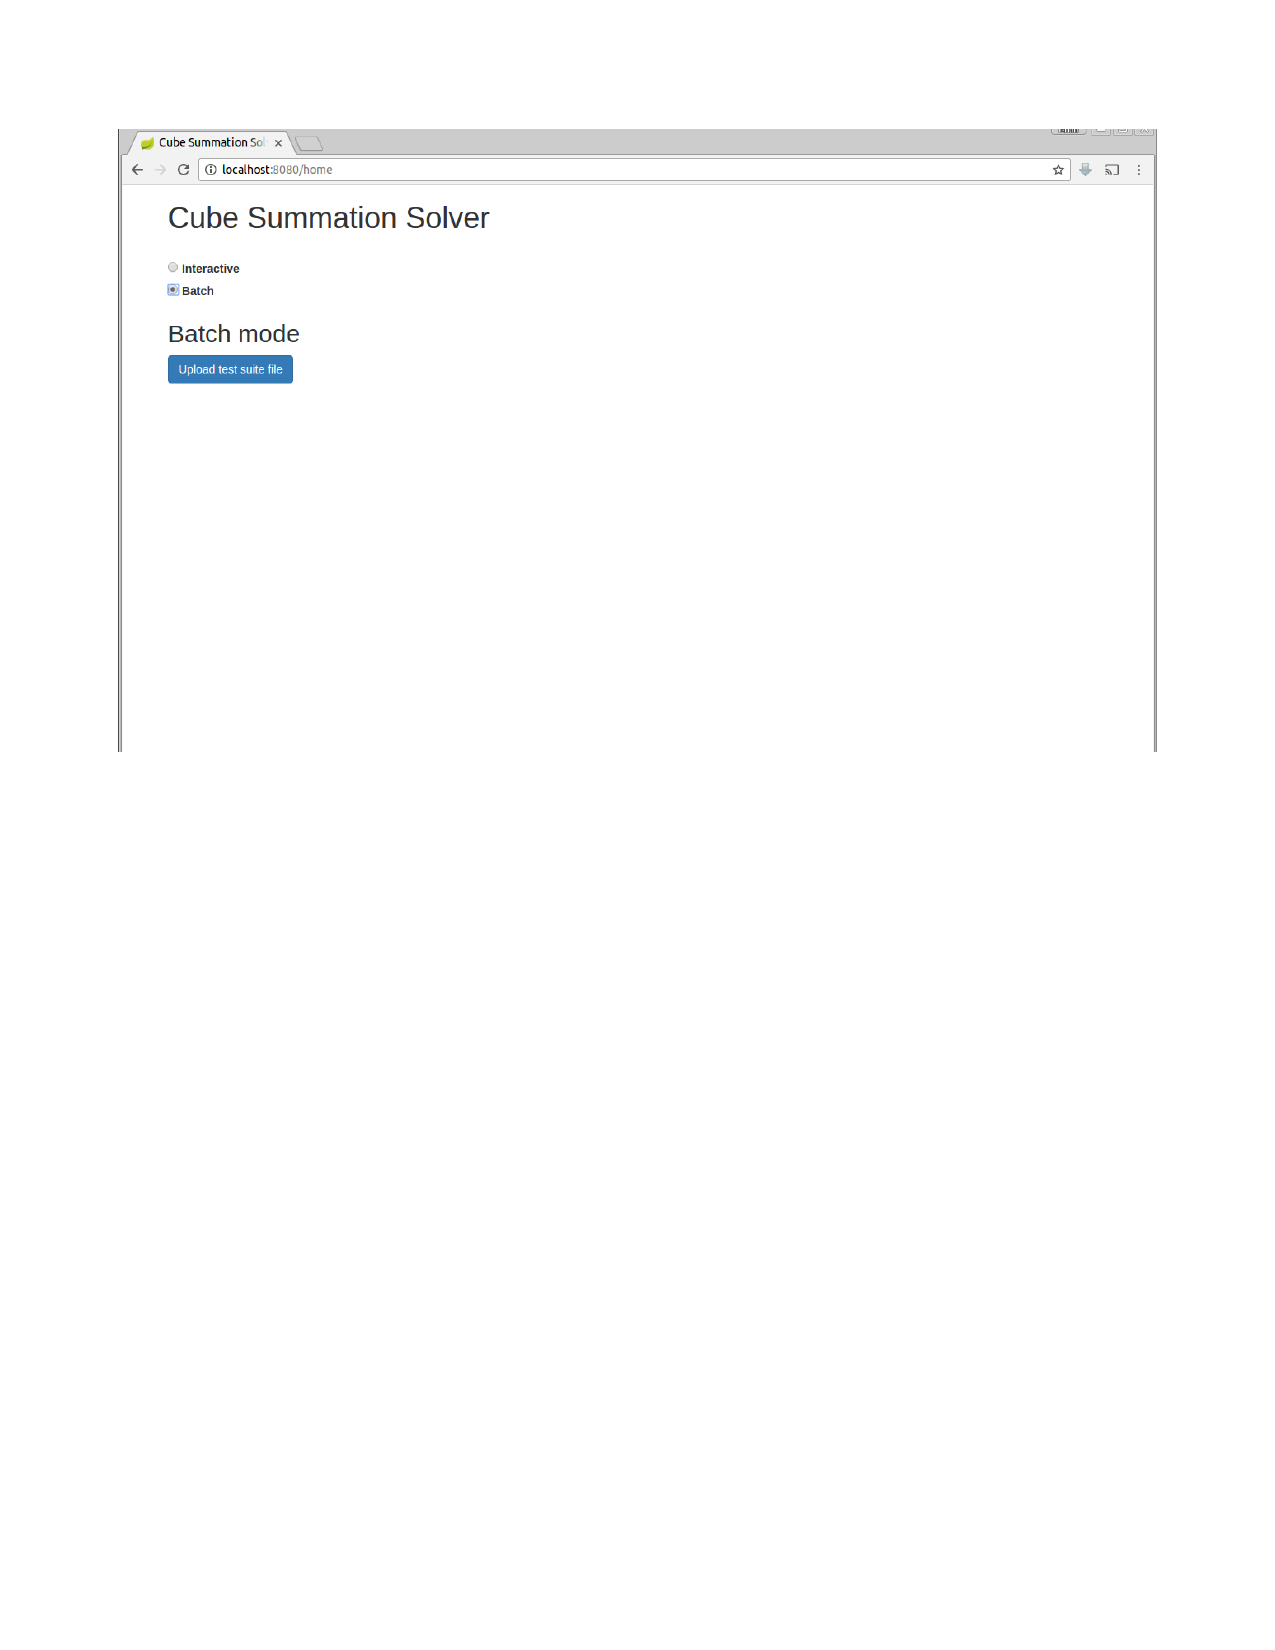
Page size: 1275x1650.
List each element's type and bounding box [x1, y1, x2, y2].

picture [118, 118, 1157, 762]
